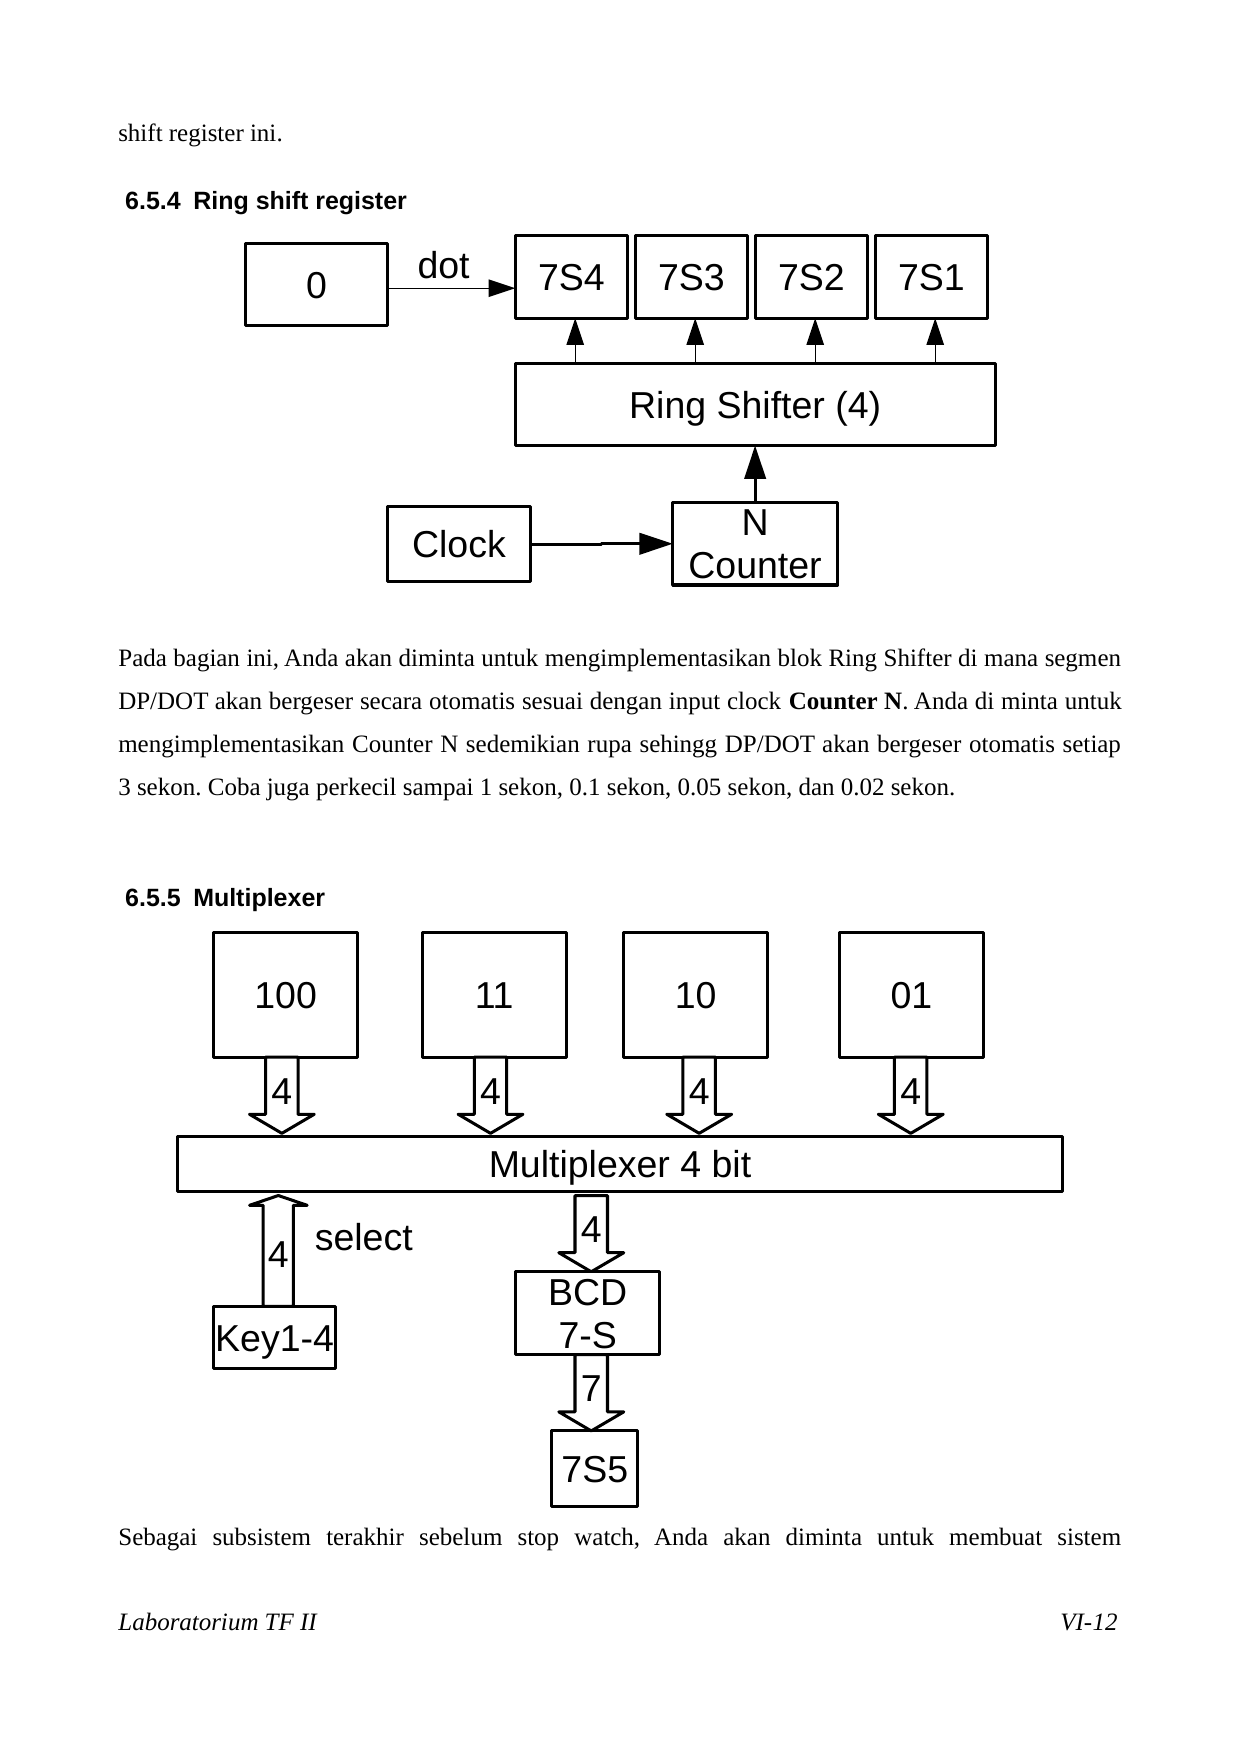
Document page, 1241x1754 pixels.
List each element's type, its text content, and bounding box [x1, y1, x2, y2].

text Sebagai subsistem terakhir sebelum stop watch, Anda akan diminta untuk membuat sistem [118, 1522, 1122, 1550]
text shift register ini. [118, 118, 1122, 147]
subtitle Multiplexer [118, 883, 1122, 912]
text Pada bagian ini, Anda akan diminta untuk mengimplementasikan blok Ring Shifter di mana segmen DP/DOT akan bergeser secara otomatis sesuai dengan input clock Counter N. Anda di minta untuk mengimplementasikan Counter N sedemikian rupa sehingg DP/DOT akan bergeser otomatis setiap 3 sekon. Coba juga perkecil sampai 1 sekon, 0.1 sekon, 0.05 sekon, dan 0.02 sekon. [118, 643, 1122, 801]
subtitle Ring shift register [118, 186, 1122, 215]
